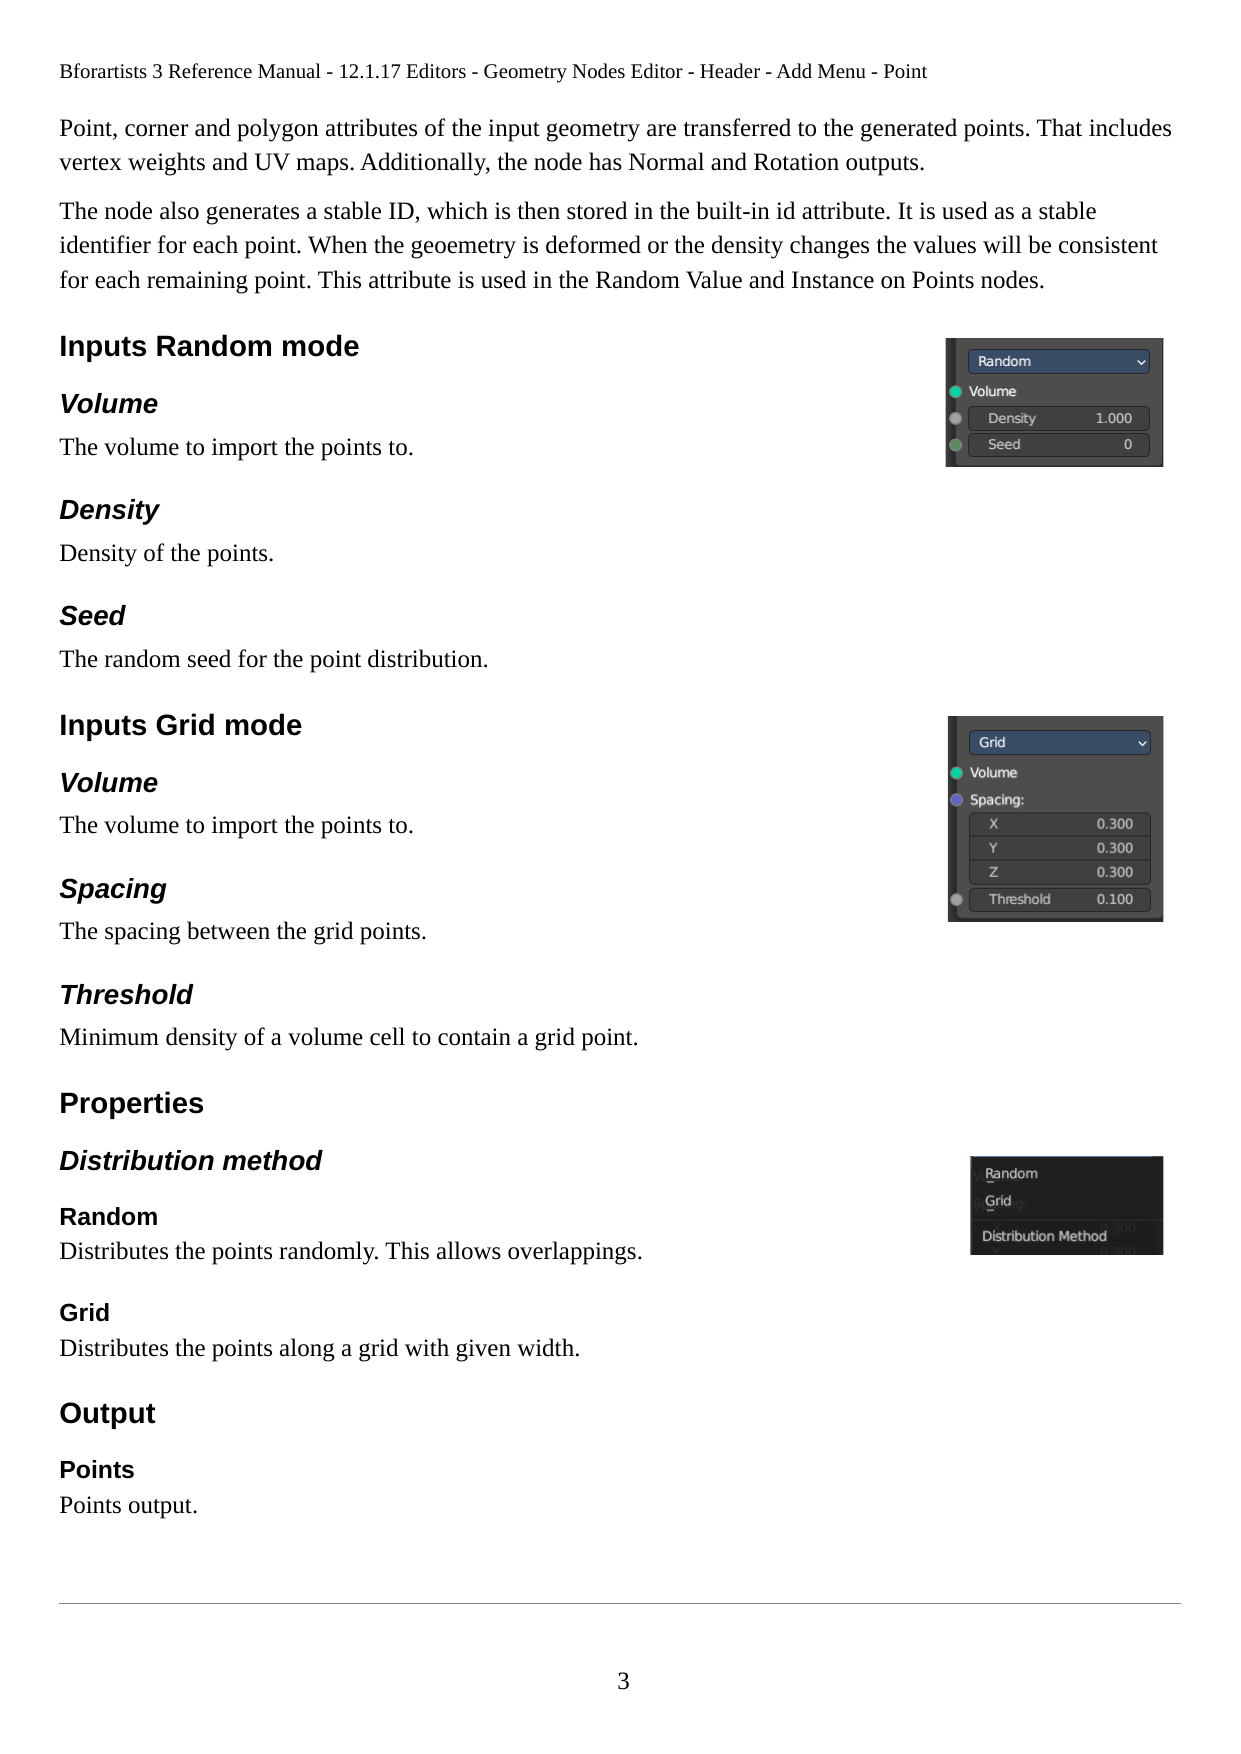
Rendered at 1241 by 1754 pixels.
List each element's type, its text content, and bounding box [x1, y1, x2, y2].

subtitle Grid [59, 1298, 1181, 1327]
text The volume to import the points to. [59, 432, 945, 461]
picture [970, 1156, 1164, 1255]
text Minimum density of a volume cell to contain a grid point. [59, 1022, 1181, 1051]
subtitle Distribution method [59, 1145, 1181, 1177]
subtitle [1164, 1202, 1181, 1230]
text The spacing between the grid points. [59, 916, 1181, 945]
subtitle [1164, 387, 1181, 419]
text Points output. [59, 1490, 1181, 1519]
subtitle Density [59, 493, 1181, 525]
text Density of the points. [59, 538, 1181, 567]
text Distributes the points along a grid with given width. [59, 1333, 1181, 1362]
subtitle Output [59, 1396, 1181, 1430]
subtitle Inputs Grid mode [59, 707, 1181, 741]
subtitle Inputs Random mode [59, 329, 1181, 362]
subtitle Random [59, 1202, 970, 1230]
text The random seed for the point distribution. [59, 644, 1181, 672]
subtitle Seed [59, 599, 1181, 631]
picture [945, 338, 1164, 467]
text The node also generates a stable ID, which is then stored in the built-in id attribute. It is used as a stable identifier for each point. When the geoemetry is deformed or the density changes the values will be consistent for each remaining point. This attribute is used in the Random Value and Instance on Points nodes. [59, 196, 1181, 294]
text Point, corner and polygon attributes of the input geometry are transferred to the generated points. That includes vertex weights and UV maps. Additionally, the node has Normal and Rotation outputs. [59, 113, 1181, 176]
subtitle Points [59, 1455, 1181, 1484]
subtitle Spacing [59, 872, 947, 904]
subtitle [1164, 766, 1181, 798]
subtitle Properties [59, 1086, 1181, 1120]
subtitle Volume [59, 387, 945, 419]
subtitle [1164, 872, 1181, 904]
picture [947, 716, 1164, 922]
text Distributes the points randomly. This allows overlappings. [59, 1236, 1181, 1265]
text The volume to import the points to. [59, 811, 947, 839]
subtitle Threshold [59, 978, 1181, 1010]
subtitle Volume [59, 766, 947, 798]
